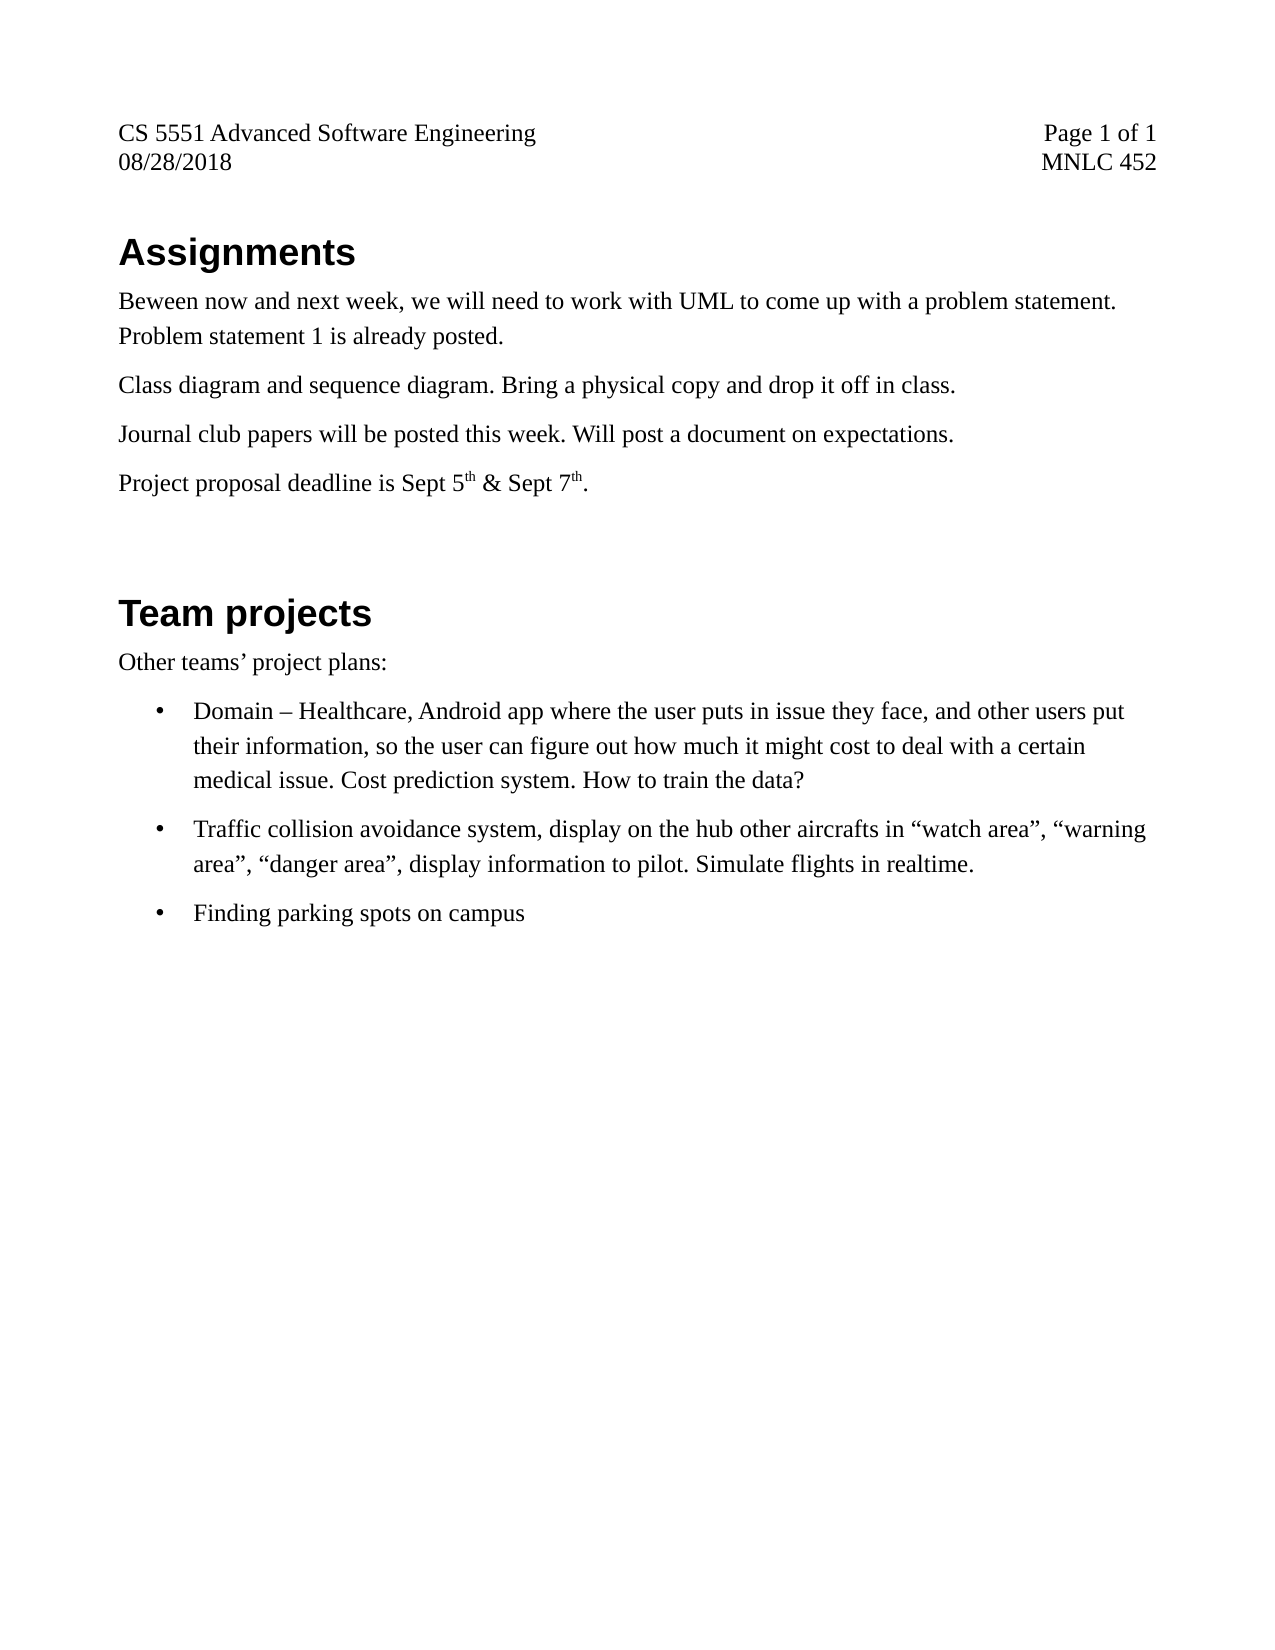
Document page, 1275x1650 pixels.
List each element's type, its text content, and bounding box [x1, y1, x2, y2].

list Domain – Healthcare, Android app where the user puts in issue they face, and other users put their information, so the user can figure out how much it might cost to deal with a certain medical issue. Cost prediction system. How to train the data? [156, 696, 1157, 794]
text Journal club papers will be posted this week. Will post a document on expectations. [118, 419, 1157, 448]
text Beween now and next week, we will need to work with UML to come up with a problem statement. Problem statement 1 is already posted. [118, 286, 1157, 349]
text Project proposal deadline is Sept 5th & Sept 7th. [118, 468, 1157, 497]
list Traffic collision avoidance system, display on the hub other aircrafts in “watch area”, “warning area”, “danger area”, display information to pilot. Simulate flights in realtime. [156, 814, 1157, 877]
list Finding parking spots on campus [156, 898, 1157, 927]
text Other teams’ project plans: [118, 647, 1157, 676]
subtitle Team projects [118, 591, 1157, 635]
subtitle Assignments [118, 230, 1157, 274]
text Class diagram and sequence diagram. Bring a physical copy and drop it off in class. [118, 370, 1157, 398]
